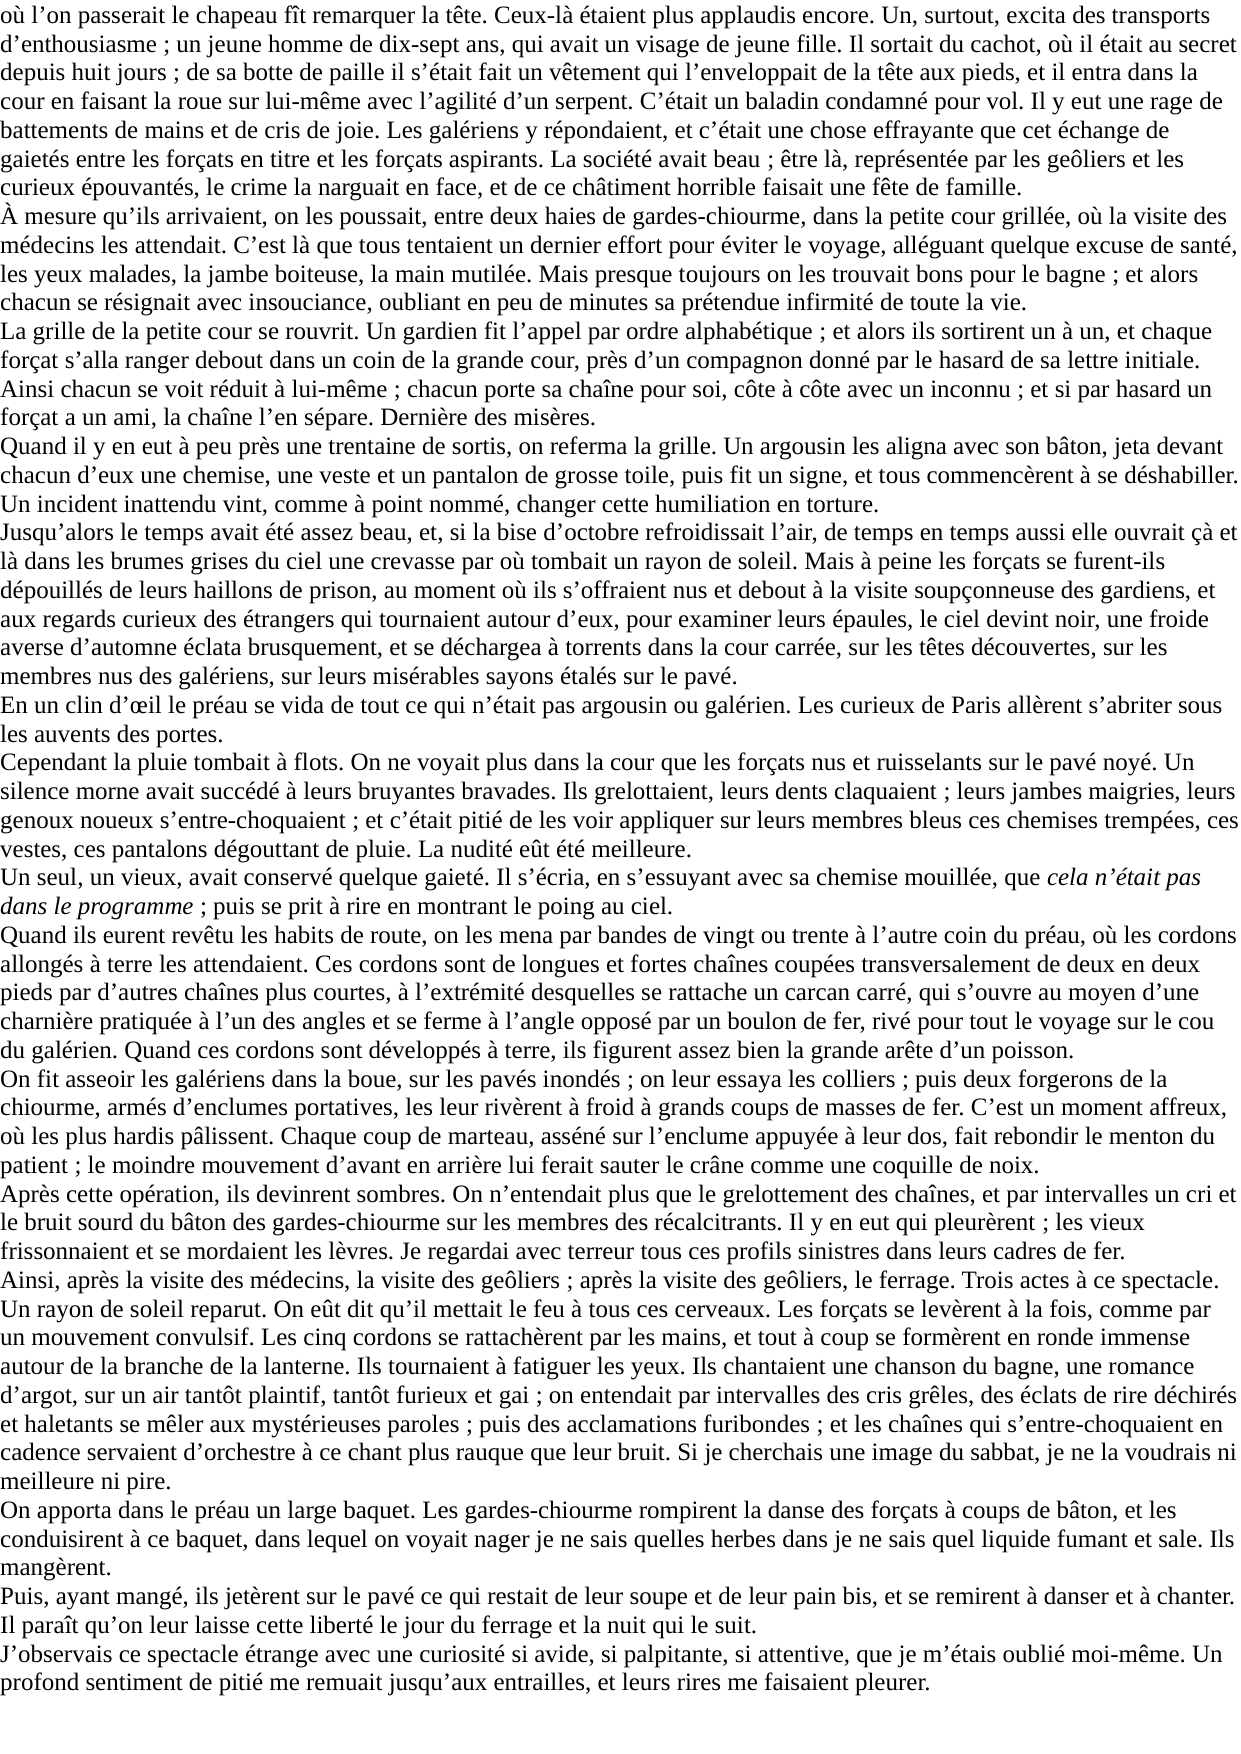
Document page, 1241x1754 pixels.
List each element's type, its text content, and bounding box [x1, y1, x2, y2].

text Après cette opération, ils devinrent sombres. On n’entendait plus que le grelottement des chaînes, et par intervalles un cri et le bruit sourd du bâton des gardes-chiourme sur les membres des récalcitrants. Il y en eut qui pleurèrent ; les vieux frissonnaient et se mordaient les lèvres. Je regardai avec terreur tous ces profils sinistres dans leurs cadres de fer. [0, 1179, 1240, 1265]
text Cependant la pluie tombait à flots. On ne voyait plus dans la cour que les forçats nus et ruisselants sur le pavé noyé. Un silence morne avait succédé à leurs bruyantes bravades. Ils grelottaient, leurs dents claquaient ; leurs jambes maigries, leurs genoux noueux s’entre-choquaient ; et c’était pitié de les voir appliquer sur leurs membres bleus ces chemises trempées, ces vestes, ces pantalons dégouttant de pluie. La nudité eût été meilleure. [0, 747, 1240, 862]
text Ainsi, après la visite des médecins, la visite des geôliers ; après la visite des geôliers, le ferrage. Trois actes à ce spectacle. [0, 1265, 1240, 1294]
text Quand ils eurent revêtu les habits de route, on les mena par bandes de vingt ou trente à l’autre coin du préau, où les cordons allongés à terre les attendaient. Ces cordons sont de longues et fortes chaînes coupées transversalement de deux en deux pieds par d’autres chaînes plus courtes, à l’extrémité desquelles se rattache un carcan carré, qui s’ouvre au moyen d’une charnière pratiquée à l’un des angles et se ferme à l’angle opposé par un boulon de fer, rivé pour tout le voyage sur le cou du galérien. Quand ces cordons sont développés à terre, ils figurent assez bien la grande arête d’un poisson. [0, 920, 1240, 1064]
text Jusqu’alors le temps avait été assez beau, et, si la bise d’octobre refroidissait l’air, de temps en temps aussi elle ouvrait çà et là dans les brumes grises du ciel une crevasse par où tombait un rayon de soleil. Mais à peine les forçats se furent-ils dépouillés de leurs haillons de prison, au moment où ils s’offraient nus et debout à la visite soupçonneuse des gardiens, et aux regards curieux des étrangers qui tournaient autour d’eux, pour examiner leurs épaules, le ciel devint noir, une froide averse d’automne éclata brusquement, et se déchargea à torrents dans la cour carrée, sur les têtes découvertes, sur les membres nus des galériens, sur leurs misérables sayons étalés sur le pavé. [0, 517, 1240, 690]
text On fit asseoir les galériens dans la boue, sur les pavés inondés ; on leur essaya les colliers ; puis deux forgerons de la chiourme, armés d’enclumes portatives, les leur rivèrent à froid à grands coups de masses de fer. C’est un moment affreux, où les plus hardis pâlissent. Chaque coup de marteau, asséné sur l’enclume appuyée à leur dos, fait rebondir le menton du patient ; le moindre mouvement d’avant en arrière lui ferait sauter le crâne comme une coquille de noix. [0, 1064, 1240, 1179]
text Puis, ayant mangé, ils jetèrent sur le pavé ce qui restait de leur soupe et de leur pain bis, et se remirent à danser et à chanter. Il paraît qu’on leur laisse cette liberté le jour du ferrage et la nuit qui le suit. [0, 1581, 1240, 1639]
text Un seul, un vieux, avait conservé quelque gaieté. Il s’écria, en s’essuyant avec sa chemise mouillée, que cela n’était pas dans le programme ; puis se prit à rire en montrant le poing au ciel. [0, 862, 1240, 920]
text Un rayon de soleil reparut. On eût dit qu’il mettait le feu à tous ces cerveaux. Les forçats se levèrent à la fois, comme par un mouvement convulsif. Les cinq cordons se rattachèrent par les mains, et tout à coup se formèrent en ronde immense autour de la branche de la lanterne. Ils tournaient à fatiguer les yeux. Ils chantaient une chanson du bagne, une romance d’argot, sur un air tantôt plaintif, tantôt furieux et gai ; on entendait par intervalles des cris grêles, des éclats de rire déchirés et haletants se mêler aux mystérieuses paroles ; puis des acclamations furibondes ; et les chaînes qui s’entre-choquaient en cadence servaient d’orchestre à ce chant plus rauque que leur bruit. Si je cherchais une image du sabbat, je ne la voudrais ni meilleure ni pire. [0, 1294, 1240, 1495]
text On apporta dans le préau un large baquet. Les gardes-chiourme rompirent la danse des forçats à coups de bâton, et les conduisirent à ce baquet, dans lequel on voyait nager je ne sais quelles herbes dans je ne sais quel liquide fumant et sale. Ils mangèrent. [0, 1495, 1240, 1581]
text En un clin d’œil le préau se vida de tout ce qui n’était pas argousin ou galérien. Les curieux de Paris allèrent s’abriter sous les auvents des portes. [0, 690, 1240, 747]
text Quand il y en eut à peu près une trentaine de sortis, on referma la grille. Un argousin les aligna avec son bâton, jeta devant chacun d’eux une chemise, une veste et un pantalon de grosse toile, puis fit un signe, et tous commencèrent à se déshabiller. Un incident inattendu vint, comme à point nommé, changer cette humiliation en torture. [0, 431, 1240, 517]
text À mesure qu’ils arrivaient, on les poussait, entre deux haies de gardes-chiourme, dans la petite cour grillée, où la visite des médecins les attendait. C’est là que tous tentaient un dernier effort pour éviter le voyage, alléguant quelque excuse de santé, les yeux malades, la jambe boiteuse, la main mutilée. Mais presque toujours on les trouvait bons pour le bagne ; et alors chacun se résignait avec insouciance, oubliant en peu de minutes sa prétendue infirmité de toute la vie. [0, 201, 1240, 316]
text où l’on passerait le chapeau fît remarquer la tête. Ceux-là étaient plus applaudis encore. Un, surtout, excita des transports d’enthousiasme ; un jeune homme de dix-sept ans, qui avait un visage de jeune fille. Il sortait du cachot, où il était au secret depuis huit jours ; de sa botte de paille il s’était fait un vêtement qui l’enveloppait de la tête aux pieds, et il entra dans la cour en faisant la roue sur lui-même avec l’agilité d’un serpent. C’était un baladin condamné pour vol. Il y eut une rage de battements de mains et de cris de joie. Les galériens y répondaient, et c’était une chose effrayante que cet échange de gaietés entre les forçats en titre et les forçats aspirants. La société avait beau ; être là, représentée par les geôliers et les curieux épouvantés, le crime la narguait en face, et de ce châtiment horrible faisait une fête de famille. [0, 0, 1240, 201]
text La grille de la petite cour se rouvrit. Un gardien fit l’appel par ordre alphabétique ; et alors ils sortirent un à un, et chaque forçat s’alla ranger debout dans un coin de la grande cour, près d’un compagnon donné par le hasard de sa lettre initiale. Ainsi chacun se voit réduit à lui-même ; chacun porte sa chaîne pour soi, côte à côte avec un inconnu ; et si par hasard un forçat a un ami, la chaîne l’en sépare. Dernière des misères. [0, 316, 1240, 431]
text J’observais ce spectacle étrange avec une curiosité si avide, si palpitante, si attentive, que je m’étais oublié moi-même. Un profond sentiment de pitié me remuait jusqu’aux entrailles, et leurs rires me faisaient pleurer. [0, 1639, 1240, 1696]
